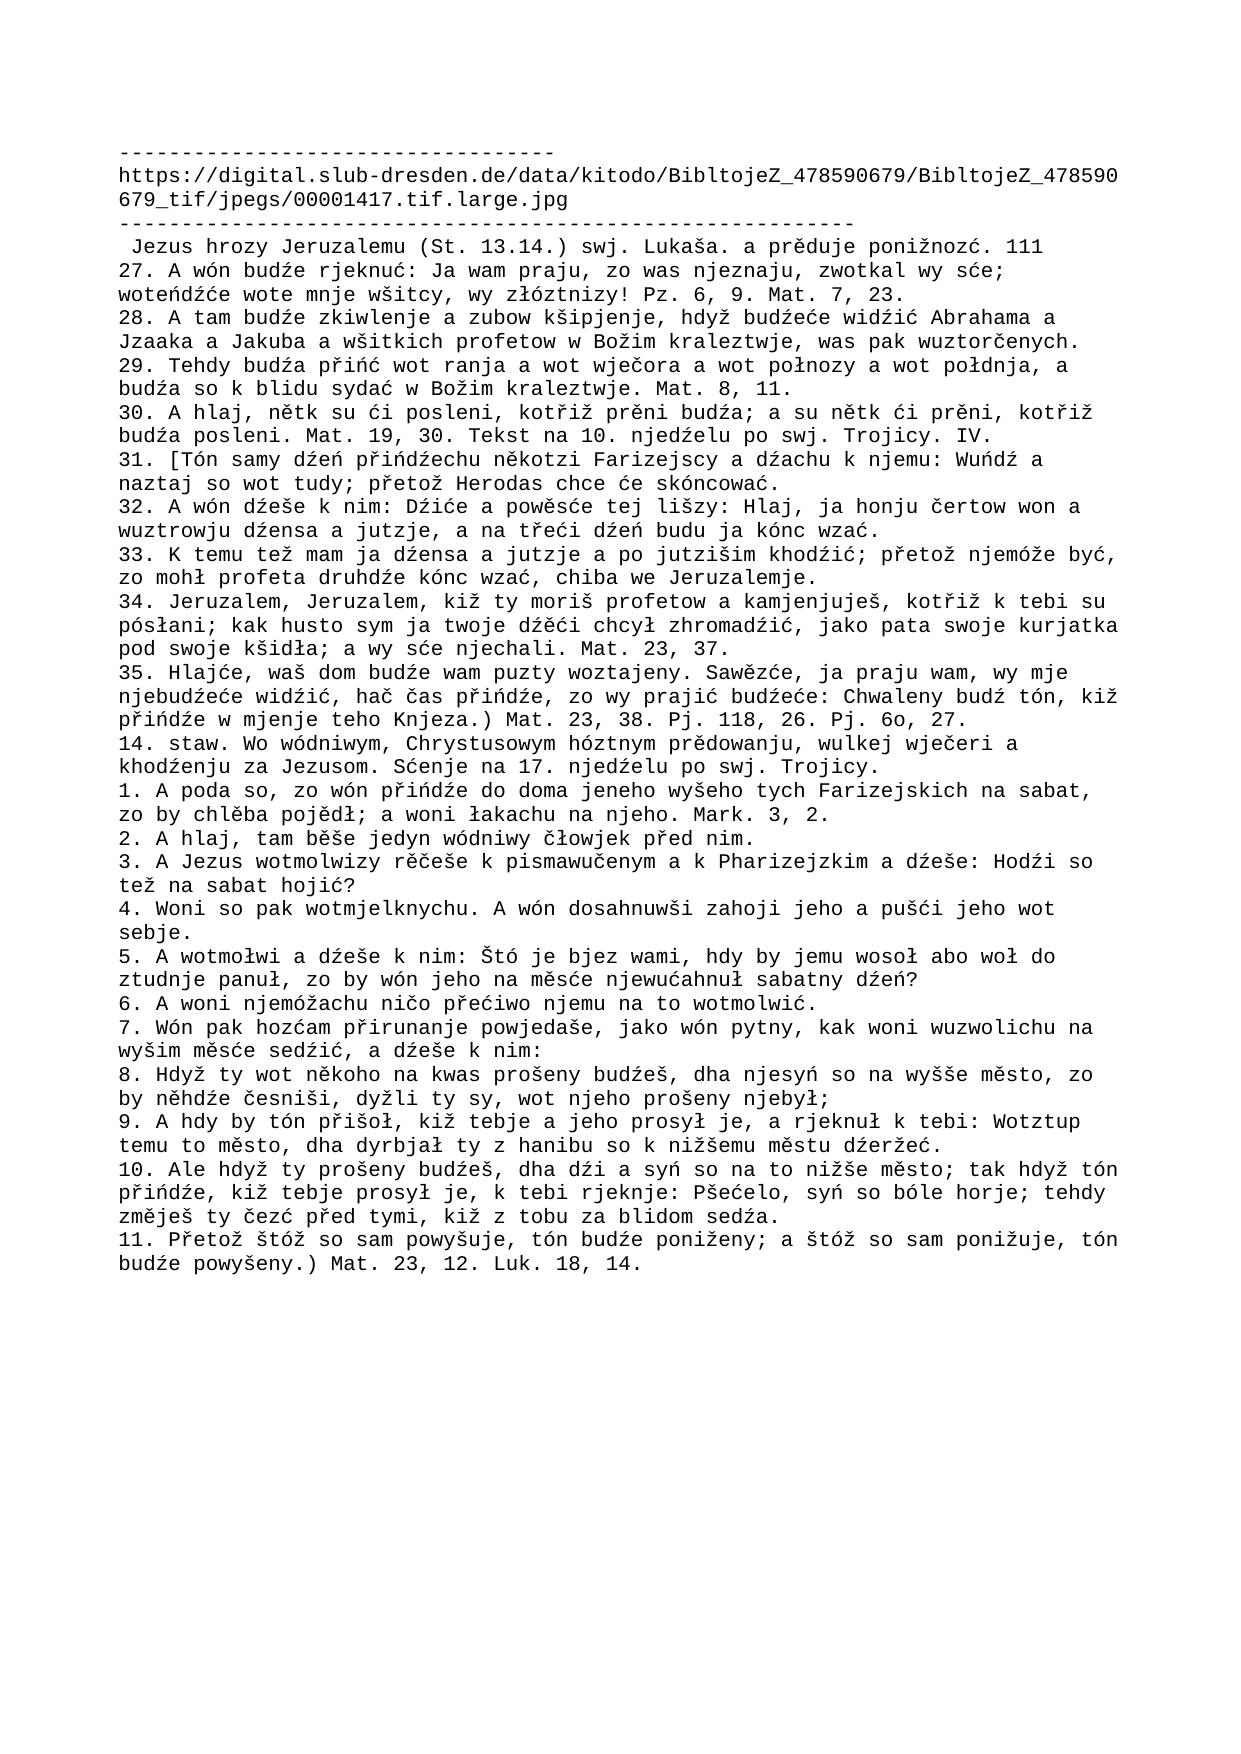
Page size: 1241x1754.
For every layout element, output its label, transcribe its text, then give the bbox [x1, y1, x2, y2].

text 8. Hdyž ty wot někoho na kwas prošeny budźeš, dha njesyń so na wyšše město, zo by něhdźe česniši, dyžli ty sy, wot njeho prošeny njebył; [118, 1064, 1122, 1111]
text 10. Ale hdyž ty prošeny budźeš, dha dźi a syń so na to nižše město; tak hdyž tón přińdźe, kiž tebje prosył je, k tebi rjeknje: Pšećelo, syń so bóle horje; tehdy změješ ty čezć před tymi, kiž z tobu za blidom sedźa. [118, 1158, 1122, 1229]
text 5. A wotmołwi a dźeše k nim: Štó je bjez wami, hdy by jemu wosoł abo woł do ztudnje panuł, zo by wón jeho na měsće njewućahnuł sabatny dźeń? [118, 946, 1122, 993]
text 27. A wón budźe rjeknuć: Ja wam praju, zo was njeznaju, zwotkal wy sće; woteńdźće wote mnje wšitcy, wy złóztnizy! Pz. 6, 9. Mat. 7, 23. [118, 260, 1122, 307]
text 3. A Jezus wotmolwizy rěčeše k pismawučenym a k Pharizejzkim a dźeše: Hodźi so tež na sabat hojić? [118, 851, 1122, 898]
text 9. A hdy by tón přišoł, kiž tebje a jeho prosył je, a rjeknuł k tebi: Wotztup temu to město, dha dyrbjał ty z hanibu so k nižšemu městu dźeržeć. [118, 1111, 1122, 1158]
text 34. Jeruzalem, Jeruzalem, kiž ty moriš profetow a kamjenjuješ, kotřiž k tebi su pósłani; kak husto sym ja twoje dźěći chcył zhromadźić, jako pata swoje kurjatka pod swoje kšidła; a wy sće njechali. Mat. 23, 37. [118, 591, 1122, 662]
text 33. K temu tež mam ja dźensa a jutzje a po jutzišim khodźić; přetož njemóže być, zo mohł profeta druhdźe kónc wzać, chiba we Jeruzalemje. [118, 544, 1122, 591]
text 2. A hlaj, tam běše jedyn wódniwy čłowjek před nim. [118, 827, 1122, 851]
text 28. A tam budźe zkiwlenje a zubow kšipjenje, hdyž budźeće widźić Abrahama a Jzaaka a Jakuba a wšitkich profetow w Božim kraleztwje, was pak wuztorčenych. [118, 307, 1122, 354]
text 4. Woni so pak wotmjelknychu. A wón dosahnuwši zahoji jeho a pušći jeho wot sebje. [118, 898, 1122, 946]
text 30. A hlaj, nětk su ći posleni, kotřiž prěni budźa; a su nětk ći prěni, kotřiž budźa posleni. Mat. 19, 30. Tekst na 10. njedźelu po swj. Trojicy. IV. [118, 402, 1122, 449]
text 11. Přetož štóž so sam powyšuje, tón budźe poniženy; a štóž so sam ponižuje, tón budźe powyšeny.) Mat. 23, 12. Luk. 18, 14. [118, 1229, 1122, 1277]
text Jezus hrozy Jeruzalemu (St. 13.14.) swj. Lukaša. a prěduje ponižnozć. 111 [118, 236, 1122, 260]
text 6. A woni njemóžachu ničo přećiwo njemu na to wotmolwić. [118, 993, 1122, 1017]
text 29. Tehdy budźa přińć wot ranja a wot wječora a wot połnozy a wot połdnja, a budźa so k blidu sydać w Božim kraleztwje. Mat. 8, 11. [118, 354, 1122, 402]
text 31. [Tón samy dźeń přińdźechu někotzi Farizejscy a dźachu k njemu: Wuńdź a naztaj so wot tudy; přetož Herodas chce će skóncować. [118, 449, 1122, 496]
text 32. A wón dźeše k nim: Dźiće a powěsće tej lišzy: Hlaj, ja honju čertow won a wuztrowju dźensa a jutzje, a na třeći dźeń budu ja kónc wzać. [118, 496, 1122, 544]
text 14. staw. Wo wódniwym, Chrystusowym hóztnym prědowanju, wulkej wječeri a khodźenju za Jezusom. Sćenje na 17. njedźelu po swj. Trojicy. [118, 733, 1122, 780]
text 7. Wón pak hozćam přirunanje powjedaše, jako wón pytny, kak woni wuzwolichu na wyšim měsće sedźić, a dźeše k nim: [118, 1017, 1122, 1064]
text 1. A poda so, zo wón přińdźe do doma jeneho wyšeho tych Farizejskich na sabat, zo by chlěba pojědł; a woni łakachu na njeho. Mark. 3, 2. [118, 780, 1122, 827]
text ----------------------------------- https://digital.slub-dresden.de/data/kitodo/BibltojeZ_478590679/BibltojeZ_478590679_tif/jpegs/00001417.tif.large.jpg ----------------------------------------------------------- [118, 142, 1122, 236]
text 35. Hlajće, waš dom budźe wam puzty woztajeny. Sawězće, ja praju wam, wy mje njebudźeće widźić, hač čas přińdźe, zo wy prajić budźeće: Chwaleny budź tón, kiž přińdźe w mjenje teho Knjeza.) Mat. 23, 38. Pj. 118, 26. Pj. 6o, 27. [118, 662, 1122, 733]
